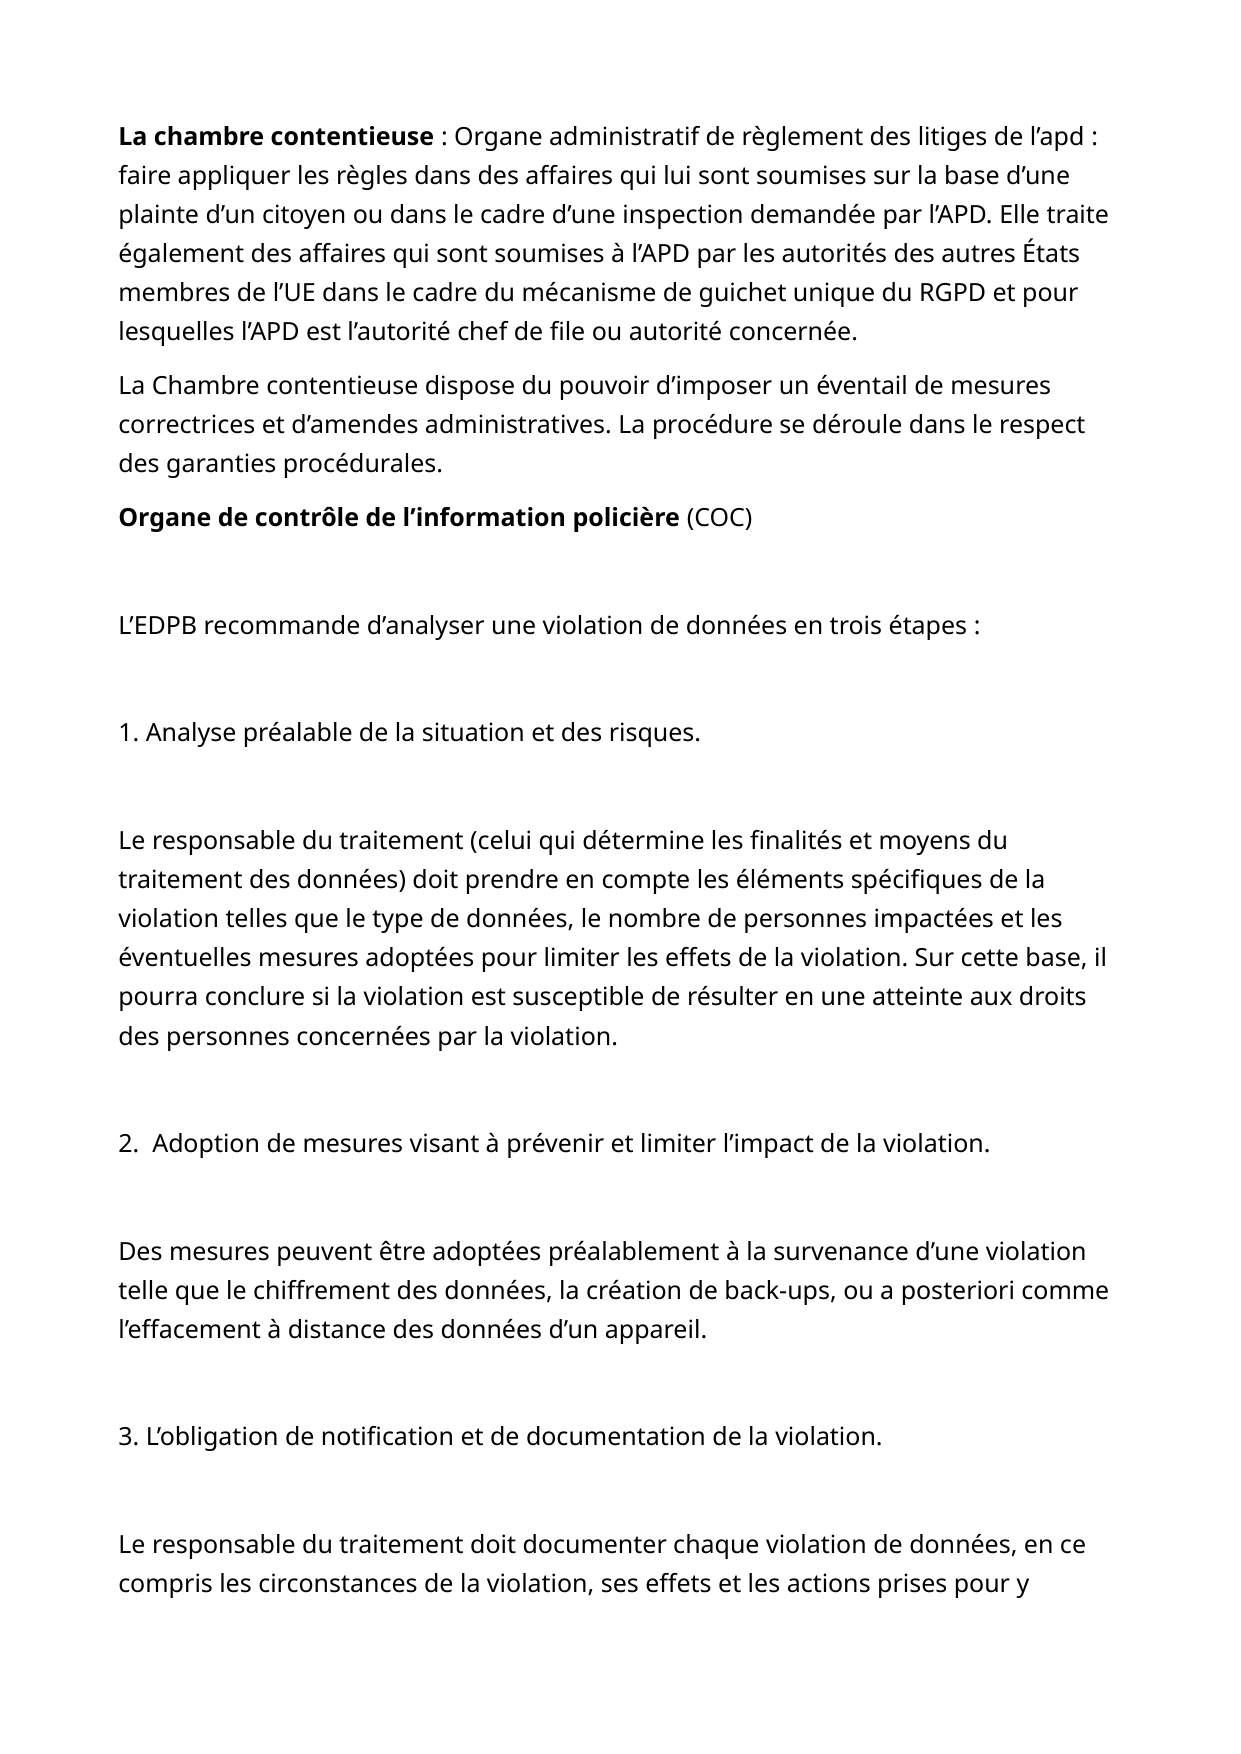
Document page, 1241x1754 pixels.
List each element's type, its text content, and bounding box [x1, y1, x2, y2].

text Organe de contrôle de l’information policière (COC) [118, 500, 1122, 534]
text La Chambre contentieuse dispose du pouvoir d’imposer un éventail de mesures correctrices et d’amendes administratives. La procédure se déroule dans le respect des garanties procédurales. [118, 368, 1122, 480]
text 2. Adoption de mesures visant à prévenir et limiter l’impact de la violation. [118, 1126, 1122, 1160]
text 1. Analyse préalable de la situation et des risques. [118, 715, 1122, 749]
text La chambre contentieuse : Organe administratif de règlement des litiges de l’apd : faire appliquer les règles dans des affaires qui lui sont soumises sur la base d’une plainte d’un citoyen ou dans le cadre d’une inspection demandée par l’APD. Elle traite également des affaires qui sont soumises à l’APD par les autorités des autres États membres de l’UE dans le cadre du mécanisme de guichet unique du RGPD et pour lesquelles l’APD est l’autorité chef de file ou autorité concernée. [118, 118, 1122, 348]
text Des mesures peuvent être adoptées préalablement à la survenance d’une violation telle que le chiffrement des données, la création de back-ups, ou a posteriori comme l’effacement à distance des données d’un appareil. [118, 1233, 1122, 1346]
text Le responsable du traitement (celui qui détermine les finalités et moyens du traitement des données) doit prendre en compte les éléments spécifiques de la violation telles que le type de données, le nombre de personnes impactées et les éventuelles mesures adoptées pour limiter les effets de la violation. Sur cette base, il pourra conclure si la violation est susceptible de résulter en une atteinte aux droits des personnes concernées par la violation. [118, 822, 1122, 1052]
text L’EDPB recommande d’analyser une violation de données en trois étapes : [118, 607, 1122, 641]
text 3. L’obligation de notification et de documentation de la violation. [118, 1419, 1122, 1453]
text Le responsable du traitement doit documenter chaque violation de données, en ce compris les circonstances de la violation, ses effets et les actions prises pour y [118, 1526, 1122, 1600]
